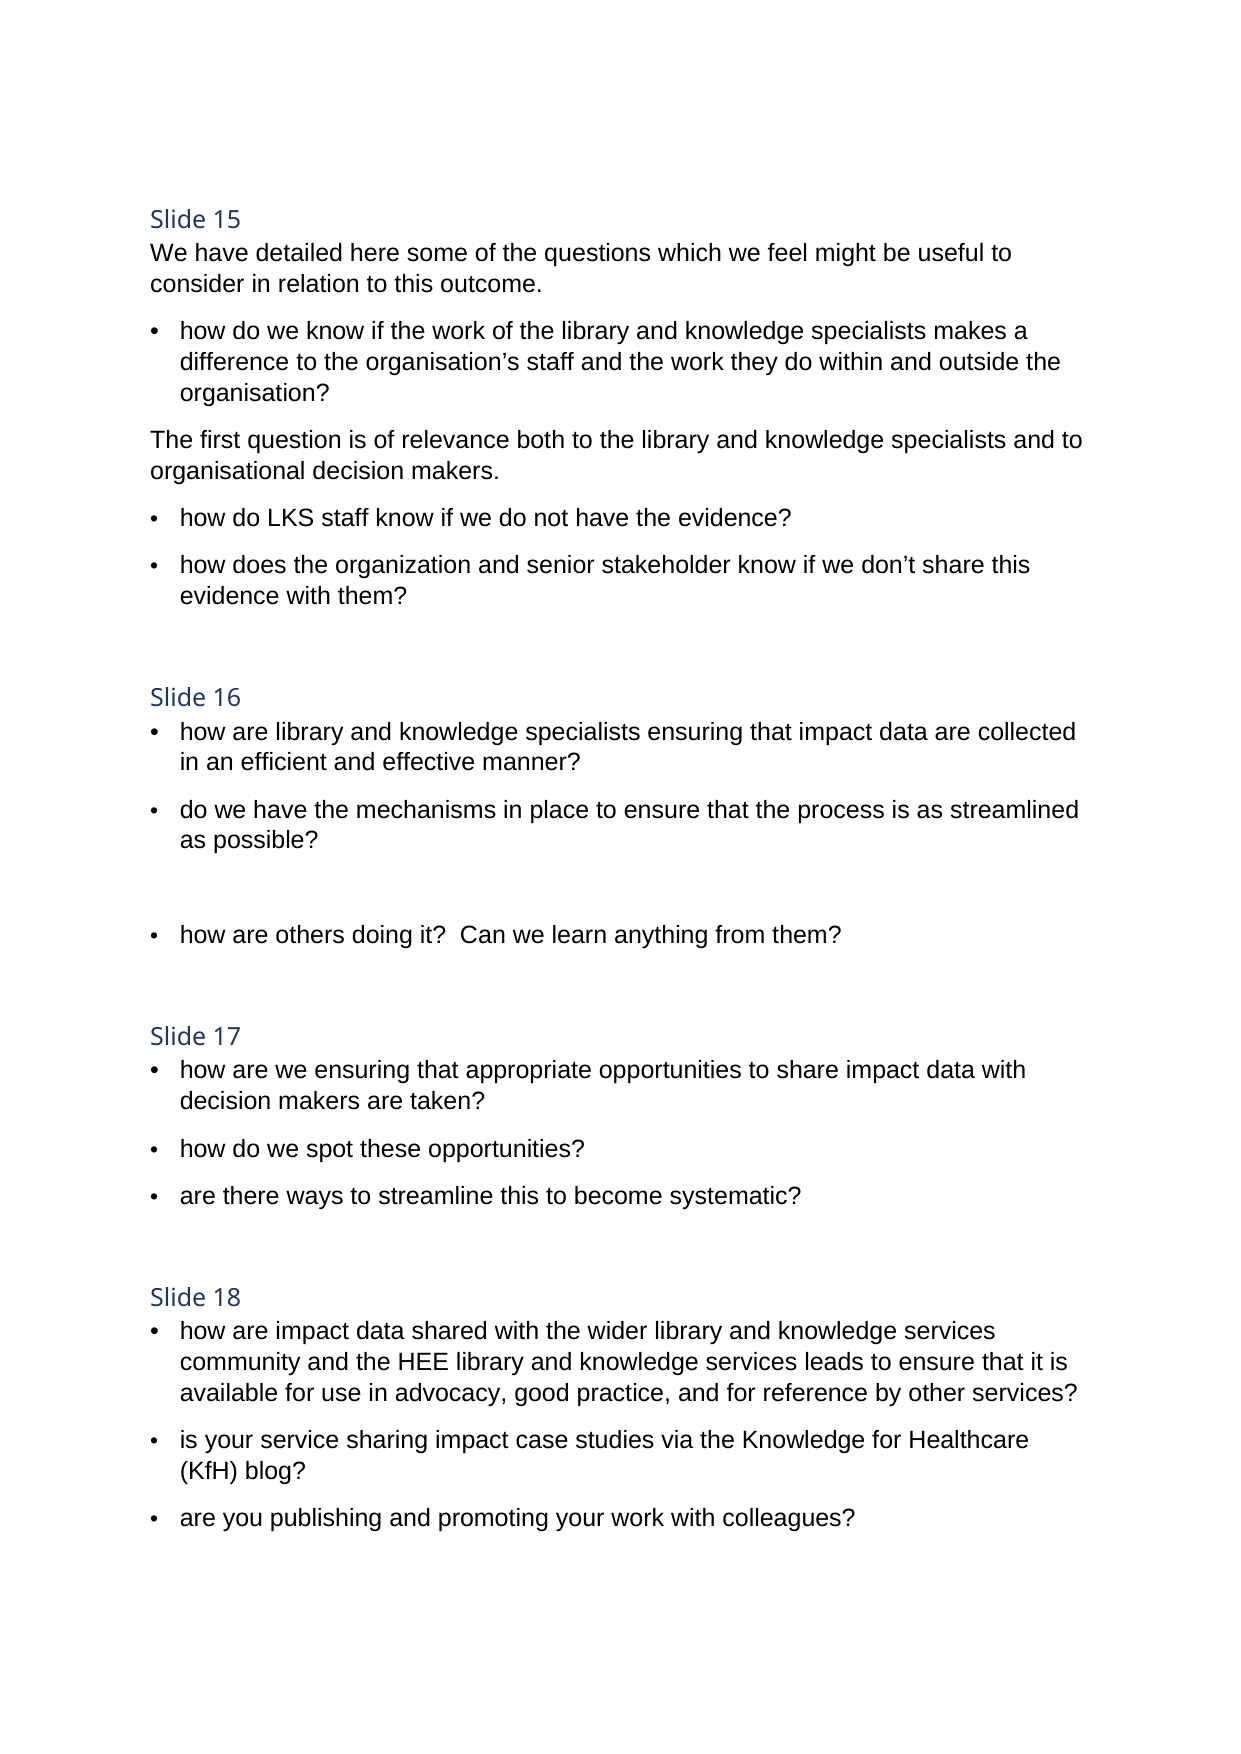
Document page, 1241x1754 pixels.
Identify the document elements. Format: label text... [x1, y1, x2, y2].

list how do we spot these opportunities? [150, 1133, 1090, 1162]
list are there ways to streamline this to become systematic? [150, 1181, 1090, 1210]
subtitle Slide 15 [150, 202, 1090, 236]
list are you publishing and promoting your work with colleagues? [150, 1503, 1090, 1532]
list how are library and knowledge specialists ensuring that impact data are collected in an efficient and effective manner? [150, 716, 1090, 776]
subtitle Slide 18 [150, 1280, 1090, 1314]
text The first question is of relevance both to the library and knowledge specialists and to organisational decision makers. [150, 425, 1090, 484]
list how do we know if the work of the library and knowledge specialists makes a difference to the organisation’s staff and the work they do within and outside the organisation? [150, 316, 1090, 406]
list how do LKS staff know if we do not have the evidence? [150, 503, 1090, 532]
subtitle Slide 17 [150, 1019, 1090, 1053]
list how are we ensuring that appropriate opportunities to share impact data with decision makers are taken? [150, 1055, 1090, 1115]
list do we have the mechanisms in place to ensure that the process is as streamlined as possible? [150, 794, 1090, 854]
subtitle Slide 16 [150, 680, 1090, 714]
text We have detailed here some of the questions which we feel might be useful to consider in relation to this outcome. [150, 238, 1090, 297]
list how does the organization and senior stakeholder know if we don’t share this evidence with them? [150, 550, 1090, 610]
list is your service sharing impact case studies via the Knowledge for Healthcare (KfH) blog? [150, 1425, 1090, 1484]
list how are impact data shared with the wider library and knowledge services community and the HEE library and knowledge services leads to ensure that it is available for use in advocacy, good practice, and for reference by other services? [150, 1316, 1090, 1406]
list how are others doing it? Can we learn anything from them? [150, 920, 1090, 949]
